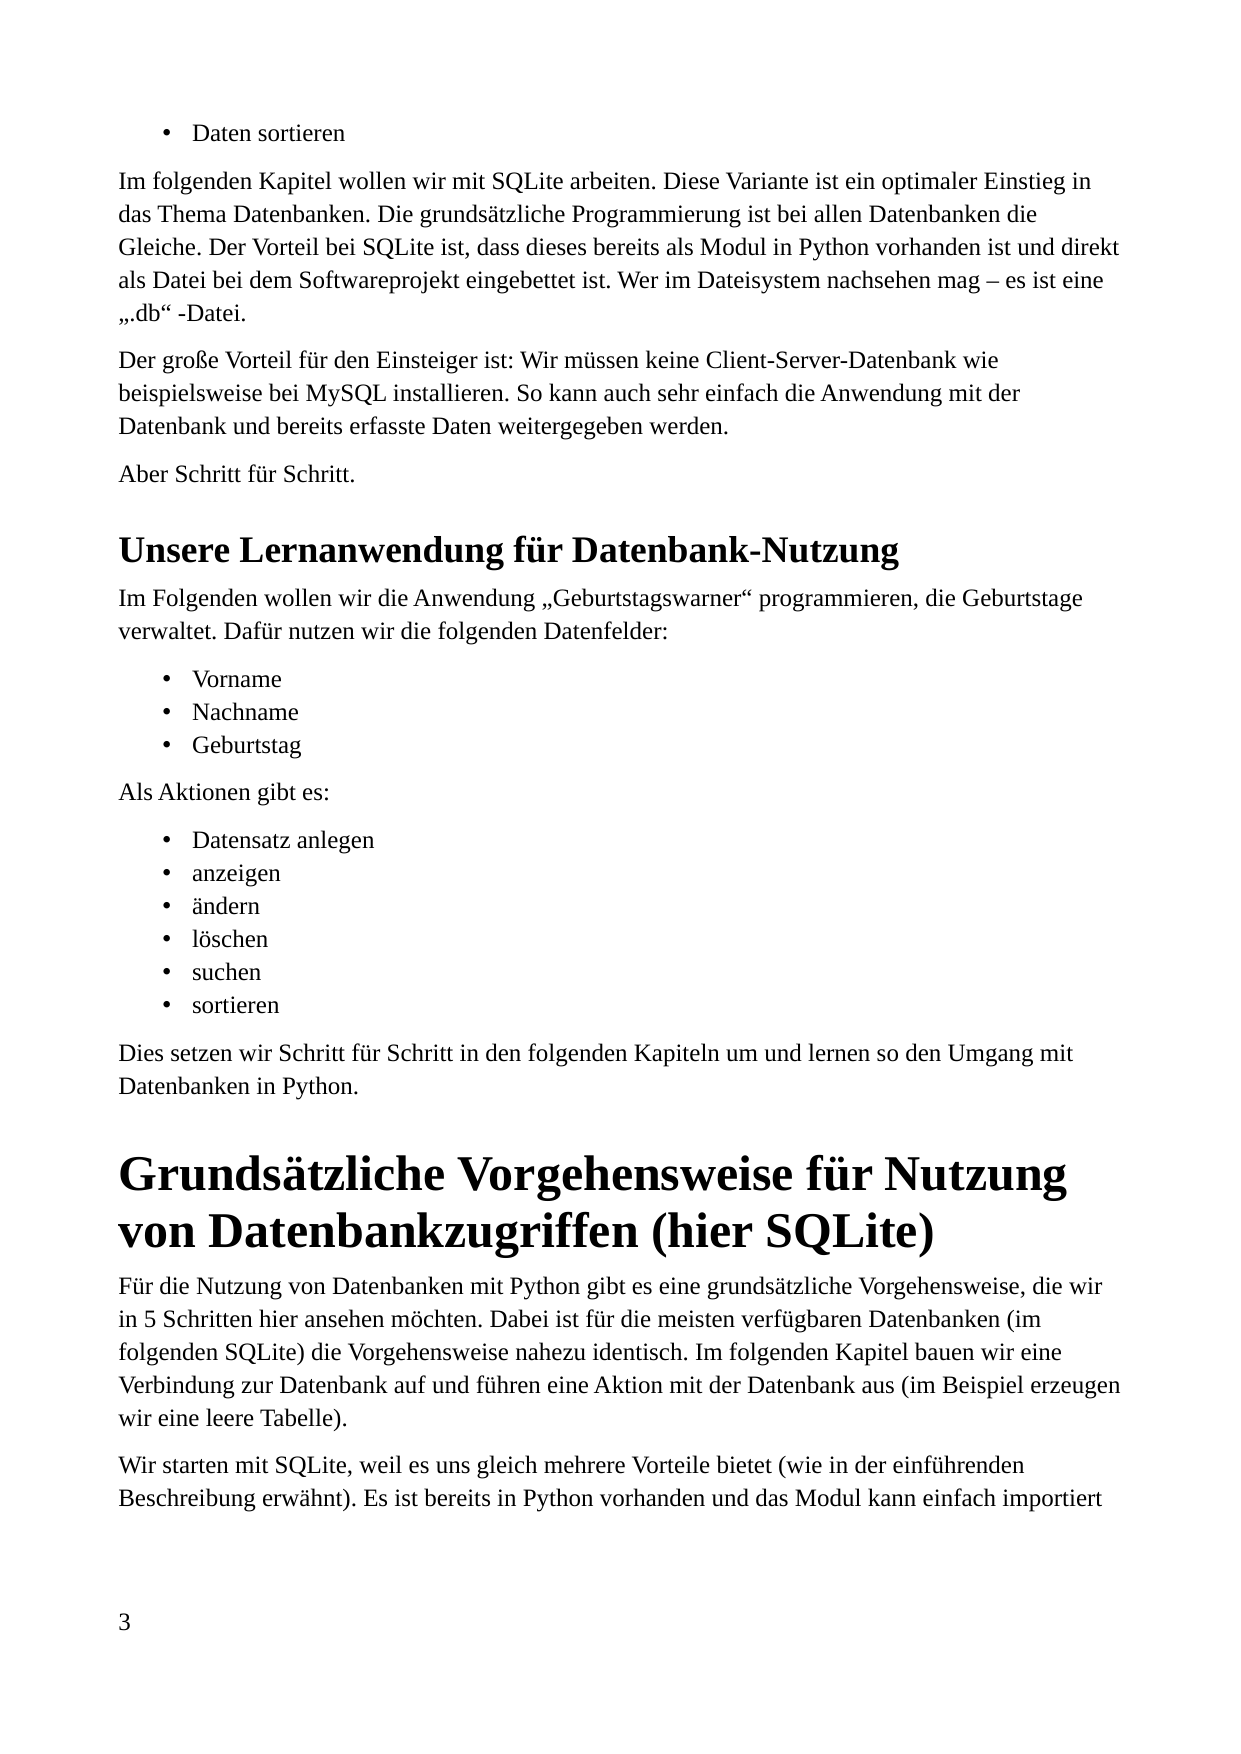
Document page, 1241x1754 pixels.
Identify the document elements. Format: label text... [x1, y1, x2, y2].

list Nachname [162, 697, 1122, 726]
list Datensatz anlegen [162, 825, 1122, 854]
list löschen [162, 924, 1122, 953]
text Für die Nutzung von Datenbanken mit Python gibt es eine grundsätzliche Vorgehensweise, die wir in 5 Schritten hier ansehen möchten. Dabei ist für die meisten verfügbaren Datenbanken (im folgenden SQLite) die Vorgehensweise nahezu identisch. Im folgenden Kapitel bauen wir eine Verbindung zur Datenbank auf und führen eine Aktion mit der Datenbank aus (im Beispiel erzeugen wir eine leere Tabelle). [118, 1271, 1122, 1432]
text Wir starten mit SQLite, weil es uns gleich mehrere Vorteile bietet (wie in der einführenden Beschreibung erwähnt). Es ist bereits in Python vorhanden und das Modul kann einfach importiert [118, 1451, 1122, 1512]
list Geburtstag [162, 730, 1122, 758]
text Als Aktionen gibt es: [118, 777, 1122, 806]
list suchen [162, 957, 1122, 986]
list Daten sortieren [162, 118, 1122, 147]
list anzeigen [162, 858, 1122, 887]
text Im Folgenden wollen wir die Anwendung „Geburtstagswarner“ programmieren, die Geburtstage verwaltet. Dafür nutzen wir die folgenden Datenfelder: [118, 583, 1122, 645]
list Vorname [162, 664, 1122, 692]
subtitle Grundsätzliche Vorgehensweise für Nutzung von Datenbankzugriffen (hier SQLite) [118, 1143, 1122, 1258]
text Im folgenden Kapitel wollen wir mit SQLite arbeiten. Diese Variante ist ein optimaler Einstieg in das Thema Datenbanken. Die grundsätzliche Programmierung ist bei allen Datenbanken die Gleiche. Der Vorteil bei SQLite ist, dass dieses bereits als Modul in Python vorhanden ist und direkt als Datei bei dem Softwareprojekt eingebettet ist. Wer im Dateisystem nachsehen mag – es ist eine „.db“ -Datei. [118, 166, 1122, 327]
list ändern [162, 891, 1122, 920]
subtitle Unsere Lernanwendung für Datenbank-Nutzung [118, 527, 1122, 571]
text Der große Vorteil für den Einsteiger ist: Wir müssen keine Client-Server-Datenbank wie beispielsweise bei MySQL installieren. So kann auch sehr einfach die Anwendung mit der Datenbank und bereits erfasste Daten weitergegeben werden. [118, 345, 1122, 440]
list sortieren [162, 990, 1122, 1019]
text Dies setzen wir Schritt für Schritt in den folgenden Kapiteln um und lernen so den Umgang mit Datenbanken in Python. [118, 1038, 1122, 1099]
text Aber Schritt für Schritt. [118, 459, 1122, 488]
